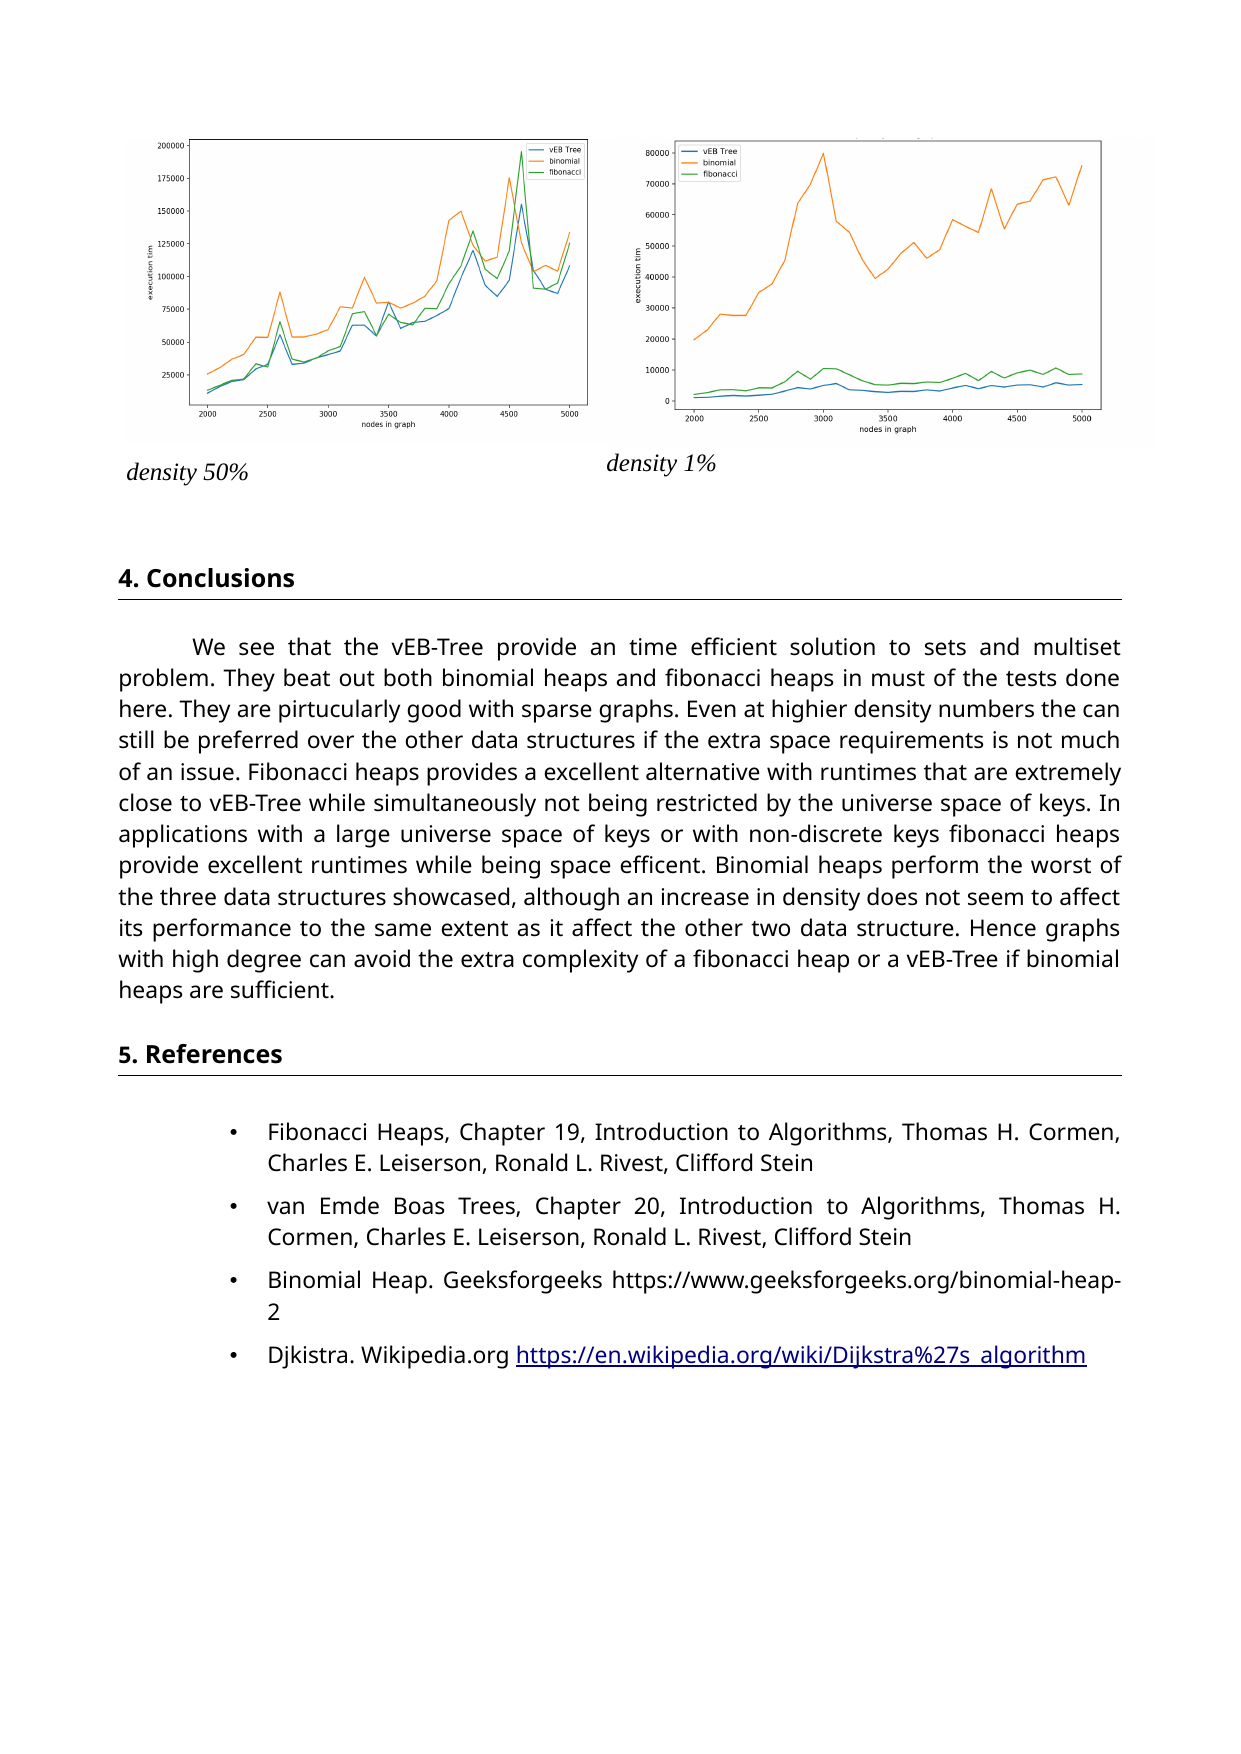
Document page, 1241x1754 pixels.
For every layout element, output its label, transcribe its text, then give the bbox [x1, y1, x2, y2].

text 5. References [118, 1037, 1122, 1075]
list Binomial Heap. Geeksforgeeks https://www.geeksforgeeks.org/binomial-heap-2 [229, 1264, 1122, 1327]
list Fibonacci Heaps, Chapter 19, Introduction to Algorithms, Thomas H. Cormen, Charles E. Leiserson, Ronald L. Rivest, Clifford Stein [229, 1116, 1122, 1178]
text density 1% [606, 448, 1155, 476]
list van Emde Boas Trees, Chapter 20, Introduction to Algorithms, Thomas H. Cormen, Charles E. Leiserson, Ronald L. Rivest, Clifford Stein [229, 1190, 1122, 1252]
text density 50% [126, 443, 639, 485]
picture [126, 138, 1155, 448]
list Djkistra. Wikipedia.org https://en.wikipedia.org/wiki/Dijkstra%27s_algorithm [229, 1339, 1122, 1370]
text 4. Conclusions [118, 561, 1122, 599]
text We see that the vEB-Tree provide an time efficient solution to sets and multiset problem. They beat out both binomial heaps and fibonacci heaps in must of the tests done here. They are pirtucularly good with sparse graphs. Even at highier density numbers the can still be preferred over the other data structures if the extra space requirements is not much of an issue. Fibonacci heaps provides a excellent alternative with runtimes that are extremely close to vEB-Tree while simultaneously not being restricted by the universe space of keys. In applications with a large universe space of keys or with non-discrete keys fibonacci heaps provide excellent runtimes while being space efficent. Binomial heaps perform the worst of the three data structures showcased, although an increase in density does not seem to affect its performance to the same extent as it affect the other two data structure. Hence graphs with high degree can avoid the extra complexity of a fibonacci heap or a vEB-Tree if binomial heaps are sufficient. [118, 631, 1122, 1006]
